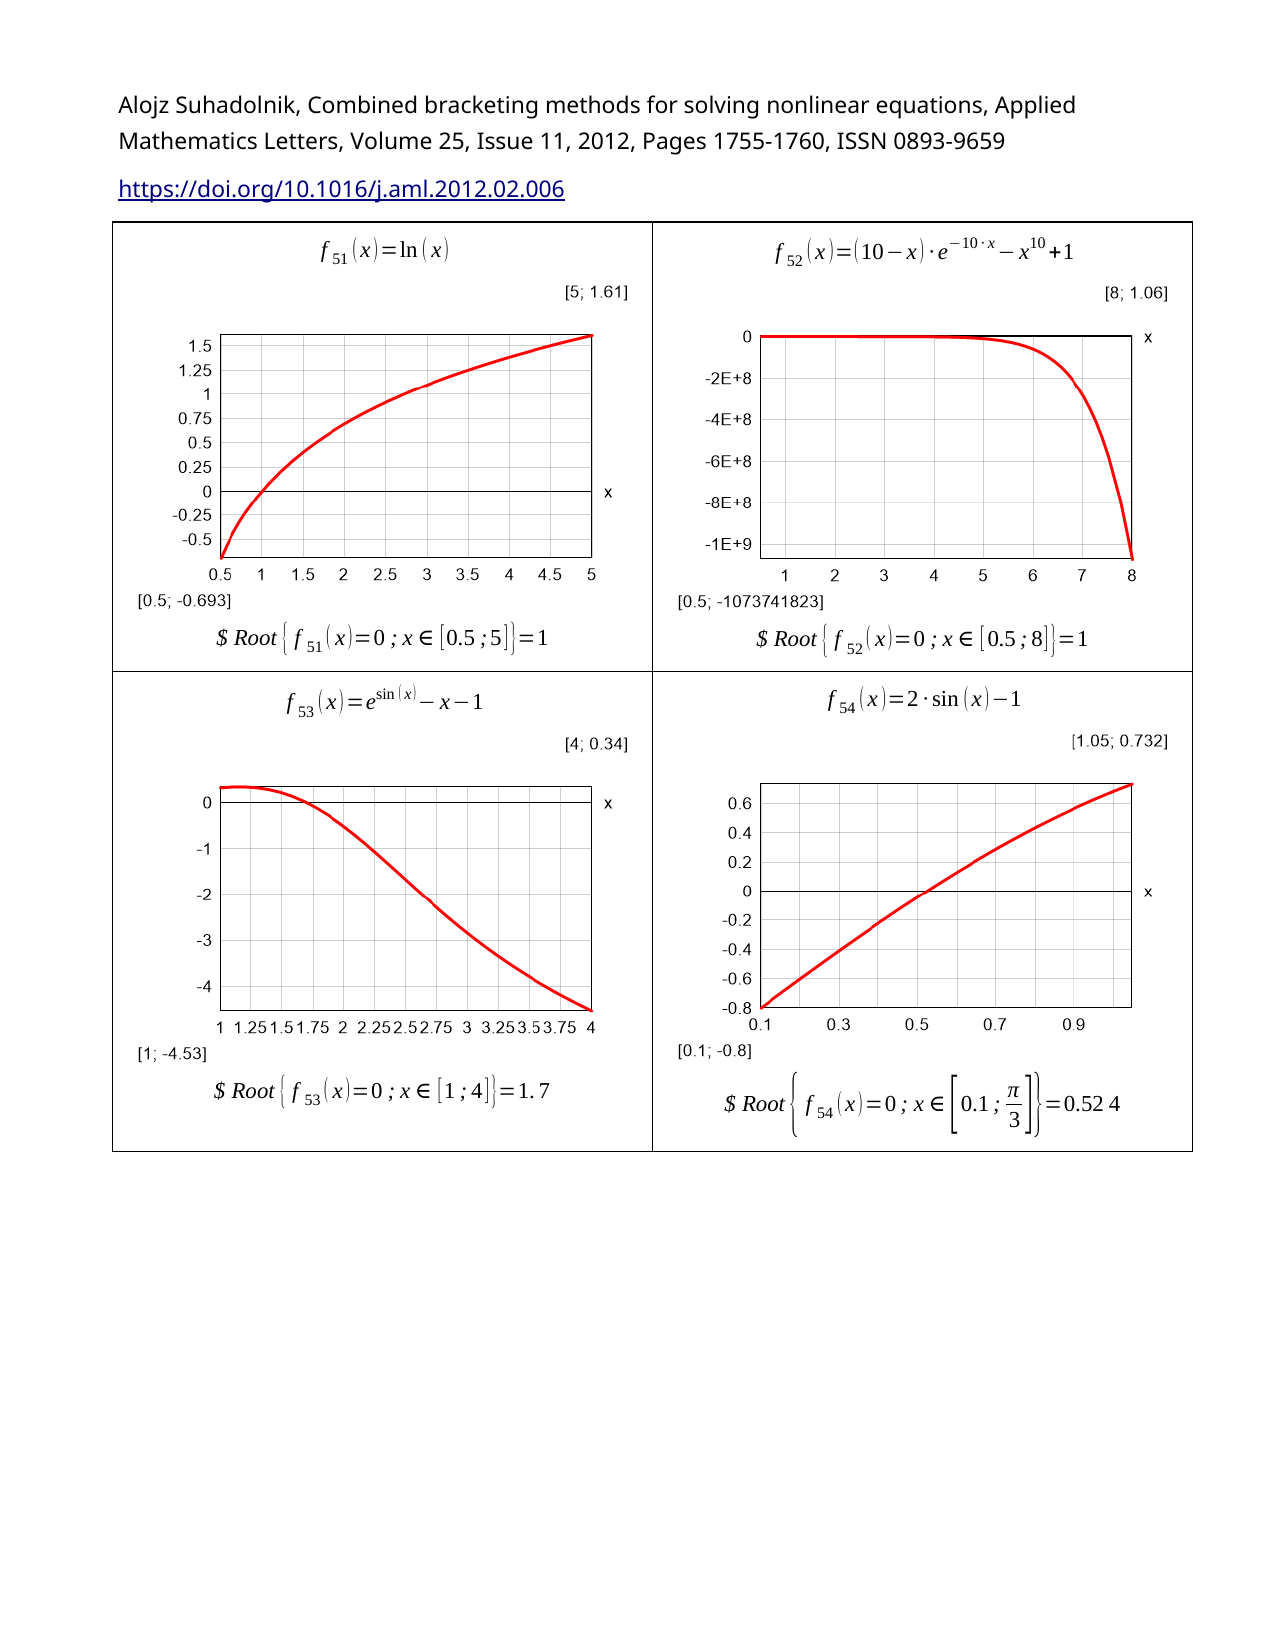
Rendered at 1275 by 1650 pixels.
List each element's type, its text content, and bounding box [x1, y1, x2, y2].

text Alojz Suhadolnik, Combined bracketing methods for solving nonlinear equations, Applied Mathematics Letters, Volume 25, Issue 11, 2012, Pages 1755-1760, ISSN 0893-9659 [118, 89, 1186, 156]
table_cell [653, 672, 1192, 1151]
picture [130, 274, 635, 616]
picture [670, 275, 1175, 617]
picture [670, 723, 1175, 1065]
table_cell [113, 672, 652, 1151]
text https://doi.org/10.1016/j.aml.2012.02.006 [118, 173, 1186, 204]
table_header [653, 223, 1192, 671]
table_header [113, 223, 652, 671]
picture [130, 727, 635, 1069]
